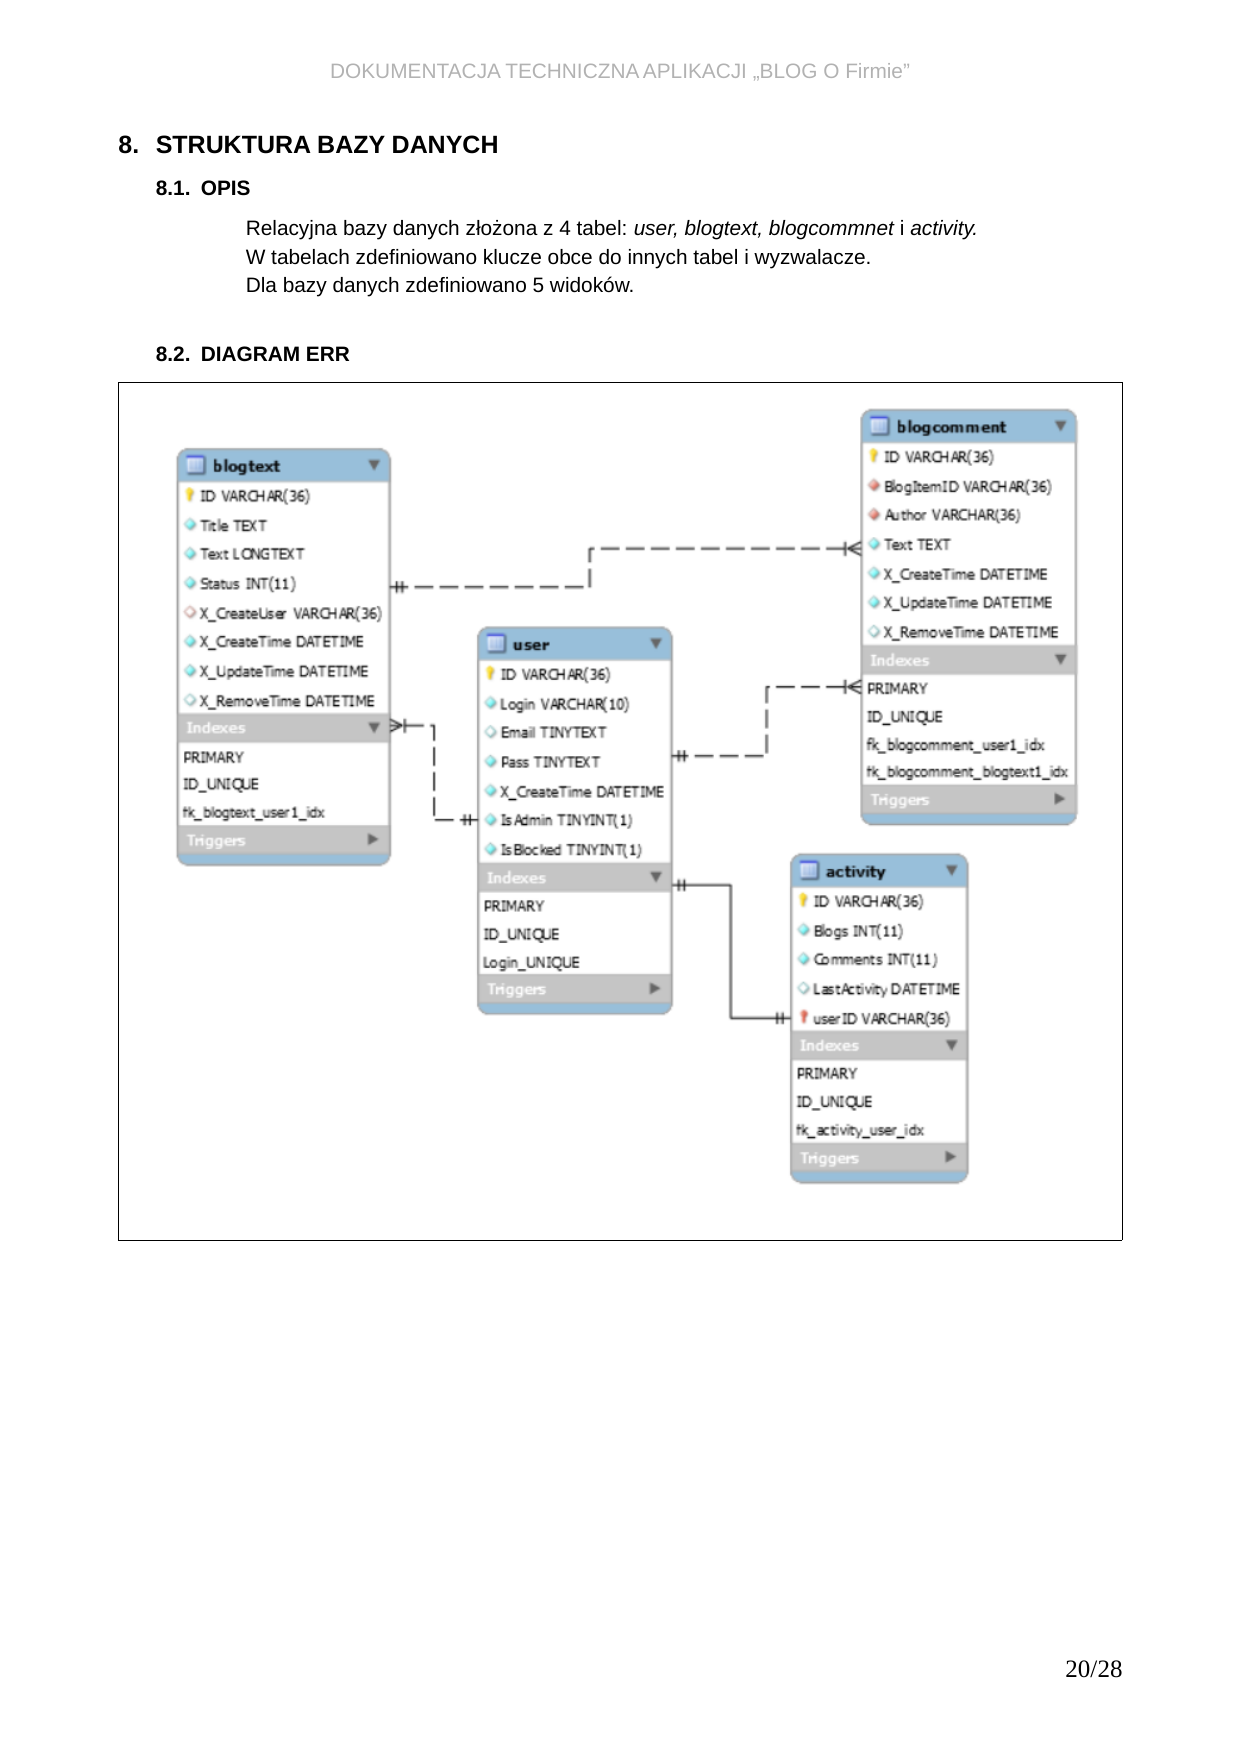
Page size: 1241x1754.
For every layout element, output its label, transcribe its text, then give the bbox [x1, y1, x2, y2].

list Struktura bazy danych [118, 130, 1122, 159]
list Dla bazy danych zdefiniowano 5 widoków. [193, 273, 1122, 297]
picture [143, 387, 1097, 1211]
table_header [119, 383, 1122, 1240]
list Relacyjna bazy danych złożona z 4 tabel: user, blogtext, blogcommnet i activity. [193, 216, 1122, 240]
list W tabelach zdefiniowano klucze obce do innych tabel i wyzwalacze. [193, 244, 1122, 268]
list Opis [156, 176, 1122, 200]
list Diagram ERR [156, 342, 1122, 366]
